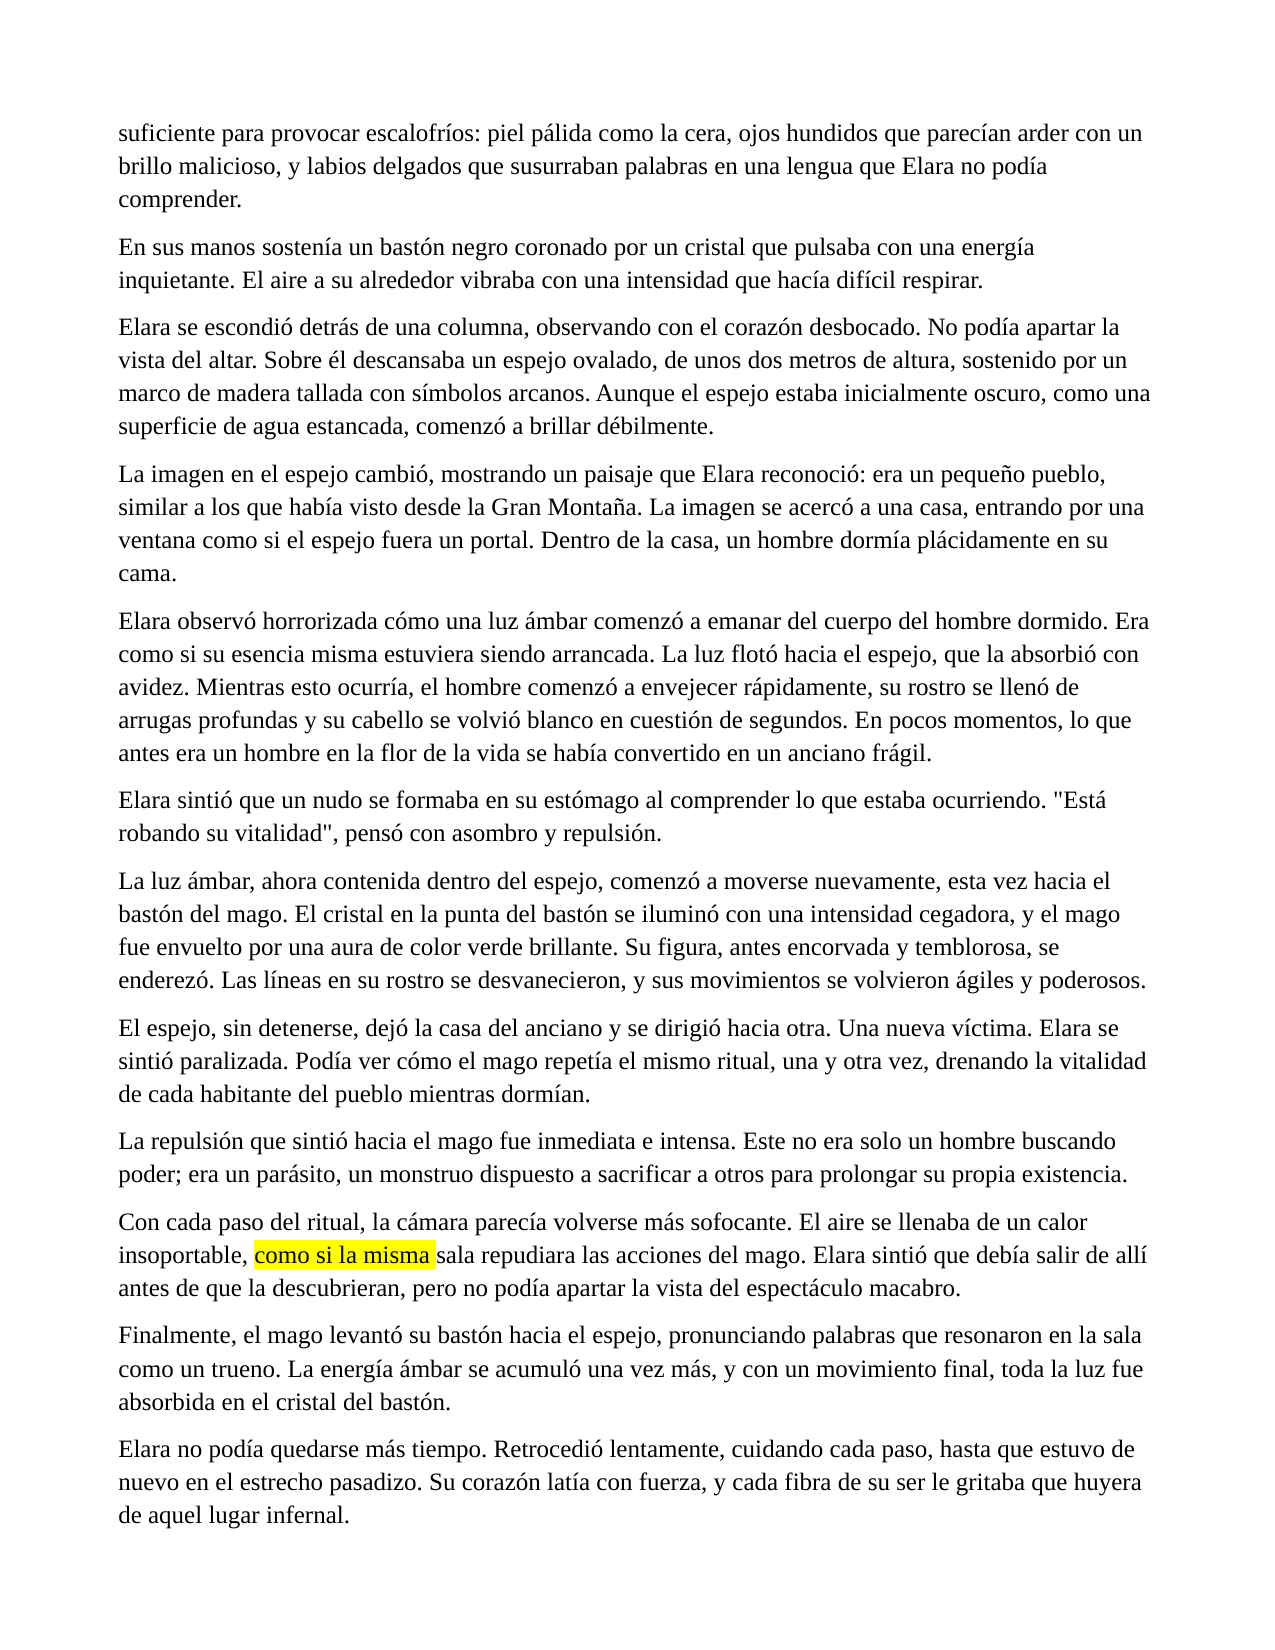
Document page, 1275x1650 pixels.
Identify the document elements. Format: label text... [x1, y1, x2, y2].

text En sus manos sostenía un bastón negro coronado por un cristal que pulsaba con una energía inquietante. El aire a su alrededor vibraba con una intensidad que hacía difícil respirar. [118, 232, 1157, 293]
text suficiente para provocar escalofríos: piel pálida como la cera, ojos hundidos que parecían arder con un brillo malicioso, y labios delgados que susurraban palabras en una lengua que Elara no podía comprender. [118, 118, 1157, 213]
text Elara observó horrorizada cómo una luz ámbar comenzó a emanar del cuerpo del hombre dormido. Era como si su esencia misma estuviera siendo arrancada. La luz flotó hacia el espejo, que la absorbió con avidez. Mientras esto ocurría, el hombre comenzó a envejecer rápidamente, su rostro se llenó de arrugas profundas y su cabello se volvió blanco en cuestión de segundos. En pocos momentos, lo que antes era un hombre en la flor de la vida se había convertido en un anciano frágil. [118, 606, 1157, 767]
text La imagen en el espejo cambió, mostrando un paisaje que Elara reconoció: era un pequeño pueblo, similar a los que había visto desde la Gran Montaña. La imagen se acercó a una casa, entrando por una ventana como si el espejo fuera un portal. Dentro de la casa, un hombre dormía plácidamente en su cama. [118, 459, 1157, 587]
text El espejo, sin detenerse, dejó la casa del anciano y se dirigió hacia otra. Una nueva víctima. Elara se sintió paralizada. Podía ver cómo el mago repetía el mismo ritual, una y otra vez, drenando la vitalidad de cada habitante del pueblo mientras dormían. [118, 1013, 1157, 1107]
text Elara se escondió detrás de una columna, observando con el corazón desbocado. No podía apartar la vista del altar. Sobre él descansaba un espejo ovalado, de unos dos metros de altura, sostenido por un marco de madera tallada con símbolos arcanos. Aunque el espejo estaba inicialmente oscuro, como una superficie de agua estancada, comenzó a brillar débilmente. [118, 312, 1157, 440]
text Con cada paso del ritual, la cámara parecía volverse más sofocante. El aire se llenaba de un calor insoportable, como si la misma sala repudiara las acciones del mago. Elara sintió que debía salir de allí antes de que la descubrieran, pero no podía apartar la vista del espectáculo macabro. [118, 1207, 1157, 1302]
text Finalmente, el mago levantó su bastón hacia el espejo, pronunciando palabras que resonaron en la sala como un trueno. La energía ámbar se acumuló una vez más, y con un movimiento final, toda la luz fue absorbida en el cristal del bastón. [118, 1321, 1157, 1415]
text La luz ámbar, ahora contenida dentro del espejo, comenzó a moverse nuevamente, esta vez hacia el bastón del mago. El cristal en la punta del bastón se iluminó con una intensidad cegadora, y el mago fue envuelto por una aura de color verde brillante. Su figura, antes encorvada y temblorosa, se enderezó. Las líneas en su rostro se desvanecieron, y sus movimientos se volvieron ágiles y poderosos. [118, 866, 1157, 994]
text Elara sintió que un nudo se formaba en su estómago al comprender lo que estaba ocurriendo. "Está robando su vitalidad", pensó con asombro y repulsión. [118, 785, 1157, 847]
text Elara no podía quedarse más tiempo. Retrocedió lentamente, cuidando cada paso, hasta que estuvo de nuevo en el estrecho pasadizo. Su corazón latía con fuerza, y cada fibra de su ser le gritaba que huyera de aquel lugar infernal. [118, 1434, 1157, 1529]
text La repulsión que sintió hacia el mago fue inmediata e intensa. Este no era solo un hombre buscando poder; era un parásito, un monstruo dispuesto a sacrificar a otros para prolongar su propia existencia. [118, 1126, 1157, 1188]
